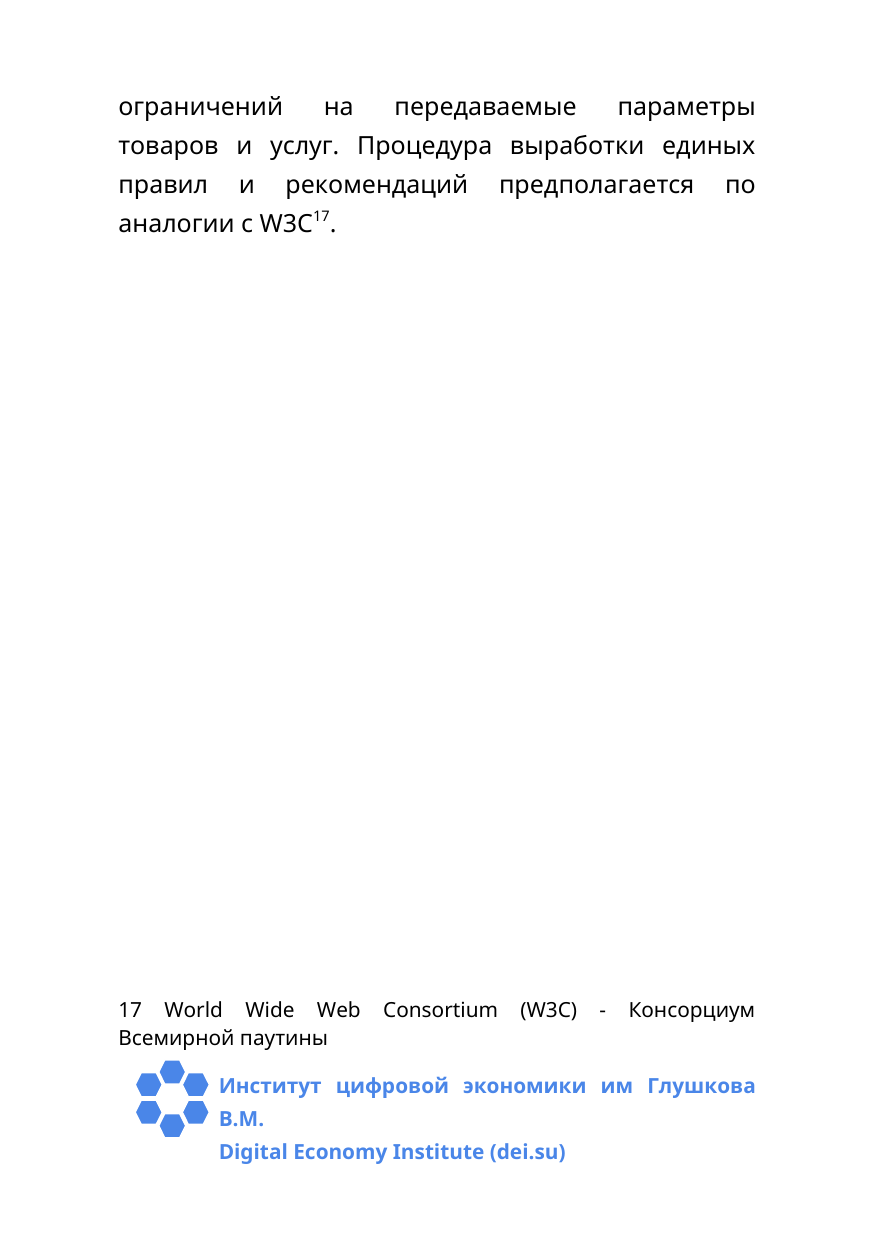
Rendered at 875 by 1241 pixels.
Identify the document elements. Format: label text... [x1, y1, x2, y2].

text ограничений на передаваемые параметры товаров и услуг. Процедура выработки единых правил и рекомендаций предполагается по аналогии с W3C. [118, 88, 756, 240]
text World Wide Web Consortium (W3C) - Консорциум Всемирной паутины [118, 995, 756, 1052]
